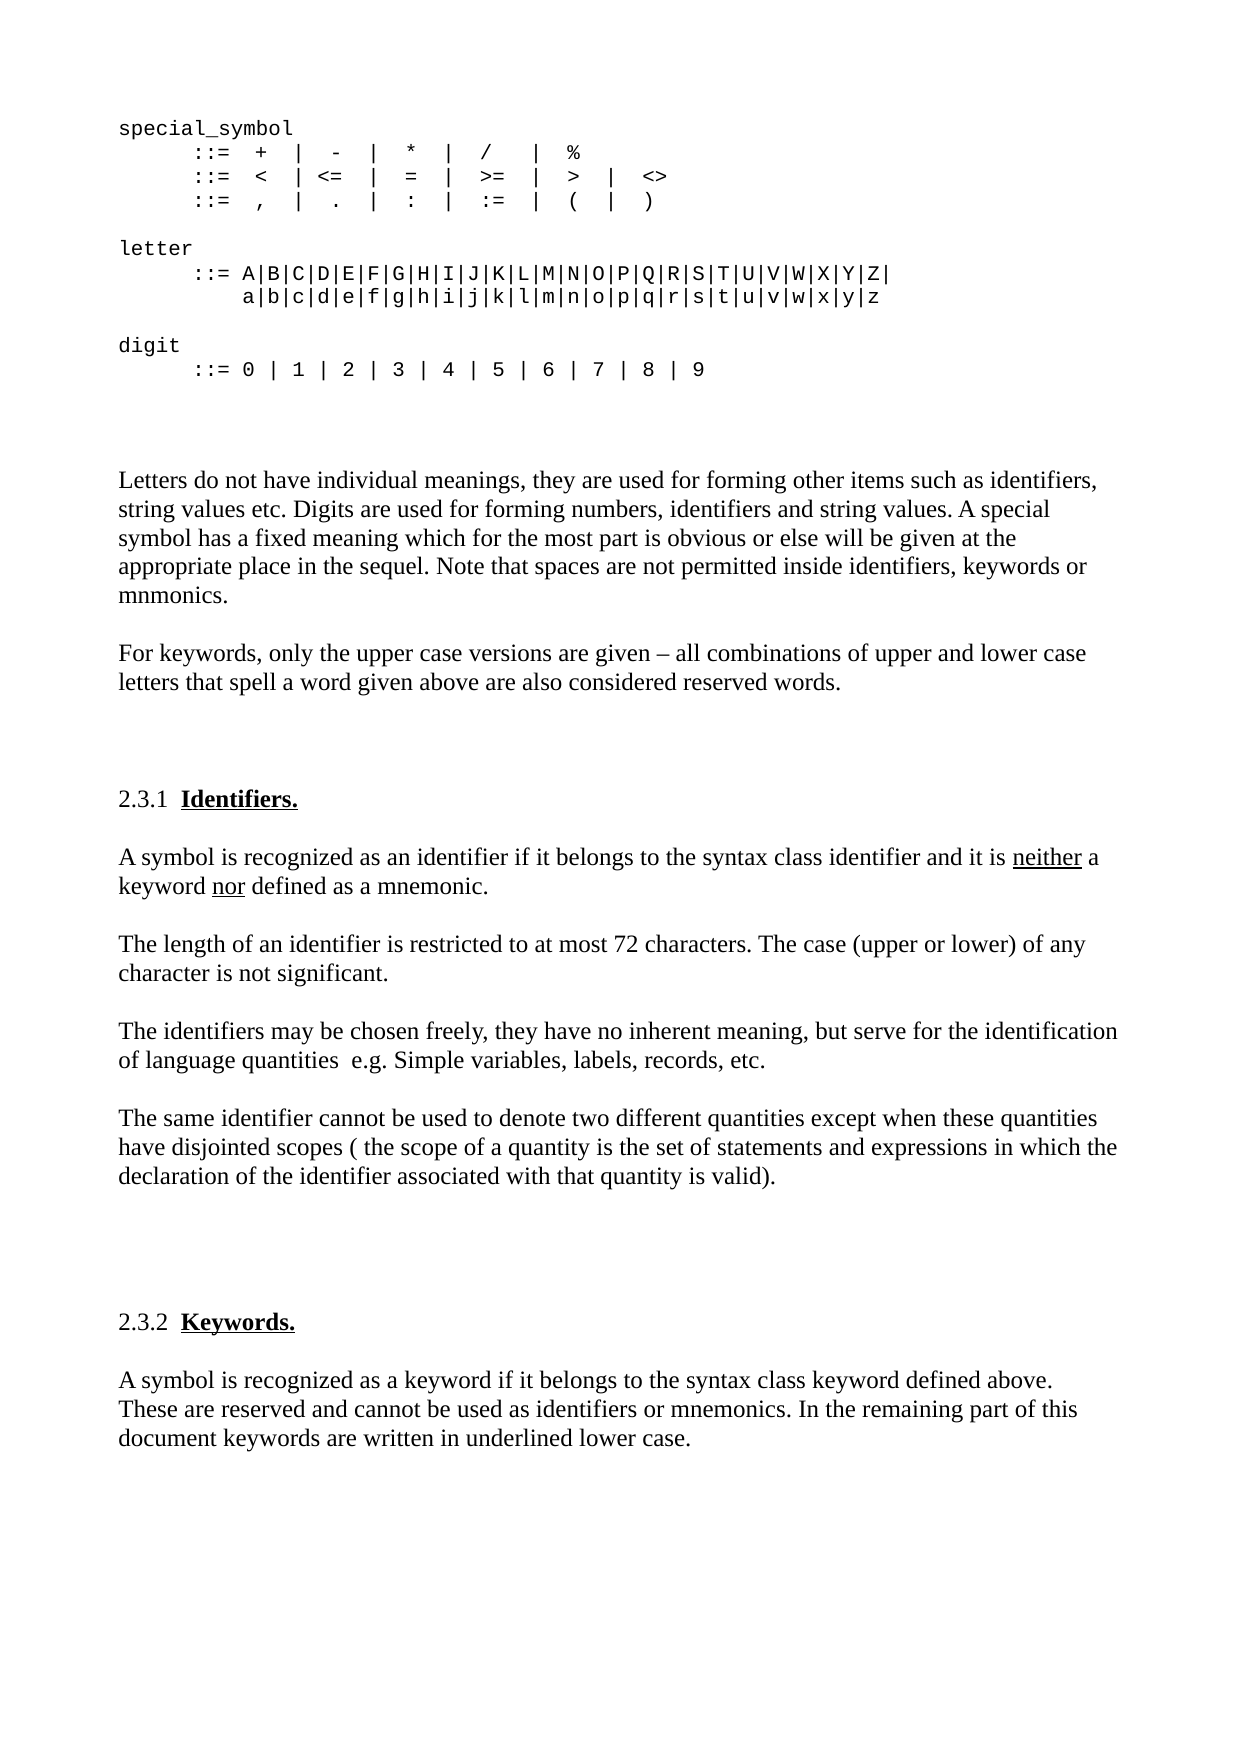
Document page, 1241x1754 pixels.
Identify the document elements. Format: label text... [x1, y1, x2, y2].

text ::= A|B|C|D|E|F|G|H|I|J|K|L|M|N|O|P|Q|R|S|T|U|V|W|X|Y|Z| [118, 262, 1122, 286]
text 2.3.1 Identifiers. [118, 784, 1122, 813]
text ::= , | . | : | := | ( | ) [118, 190, 1122, 214]
text a|b|c|d|e|f|g|h|i|j|k|l|m|n|o|p|q|r|s|t|u|v|w|x|y|z [118, 287, 1122, 310]
text The identifiers may be chosen freely, they have no inherent meaning, but serve for the identification of language quantities e.g. Simple variables, labels, records, etc. [118, 1016, 1122, 1074]
text special_symbol [118, 118, 1122, 142]
text digit [118, 335, 1122, 358]
text ::= < | <= | = | >= | > | <> [118, 166, 1122, 190]
text The length of an identifier is restricted to at most 72 characters. The case (upper or lower) of any character is not significant. [118, 929, 1122, 987]
text A symbol is recognized as an identifier if it belongs to the syntax class identifier and it is neither a keyword nor defined as a mnemonic. [118, 842, 1122, 900]
text Letters do not have individual meanings, they are used for forming other items such as identifiers, string values etc. Digits are used for forming numbers, identifiers and string values. A special symbol has a fixed meaning which for the most part is obvious or else will be given at the appropriate place in the sequel. Note that spaces are not permitted inside identifiers, keywords or mnmonics. [118, 465, 1122, 609]
text The same identifier cannot be used to denote two different quantities except when these quantities have disjointed scopes ( the scope of a quantity is the set of statements and expressions in which the declaration of the identifier associated with that quantity is valid). [118, 1103, 1122, 1190]
text ::= 0 | 1 | 2 | 3 | 4 | 5 | 6 | 7 | 8 | 9 [118, 359, 1122, 382]
text letter [118, 238, 1122, 262]
text ::= + | - | * | / | % [118, 142, 1122, 166]
text For keywords, only the upper case versions are given – all combinations of upper and lower case letters that spell a word given above are also considered reserved words. [118, 638, 1122, 696]
text A symbol is recognized as a keyword if it belongs to the syntax class keyword defined above. These are reserved and cannot be used as identifiers or mnemonics. In the remaining part of this document keywords are written in underlined lower case. [118, 1365, 1122, 1451]
text 2.3.2 Keywords. [118, 1307, 1122, 1336]
